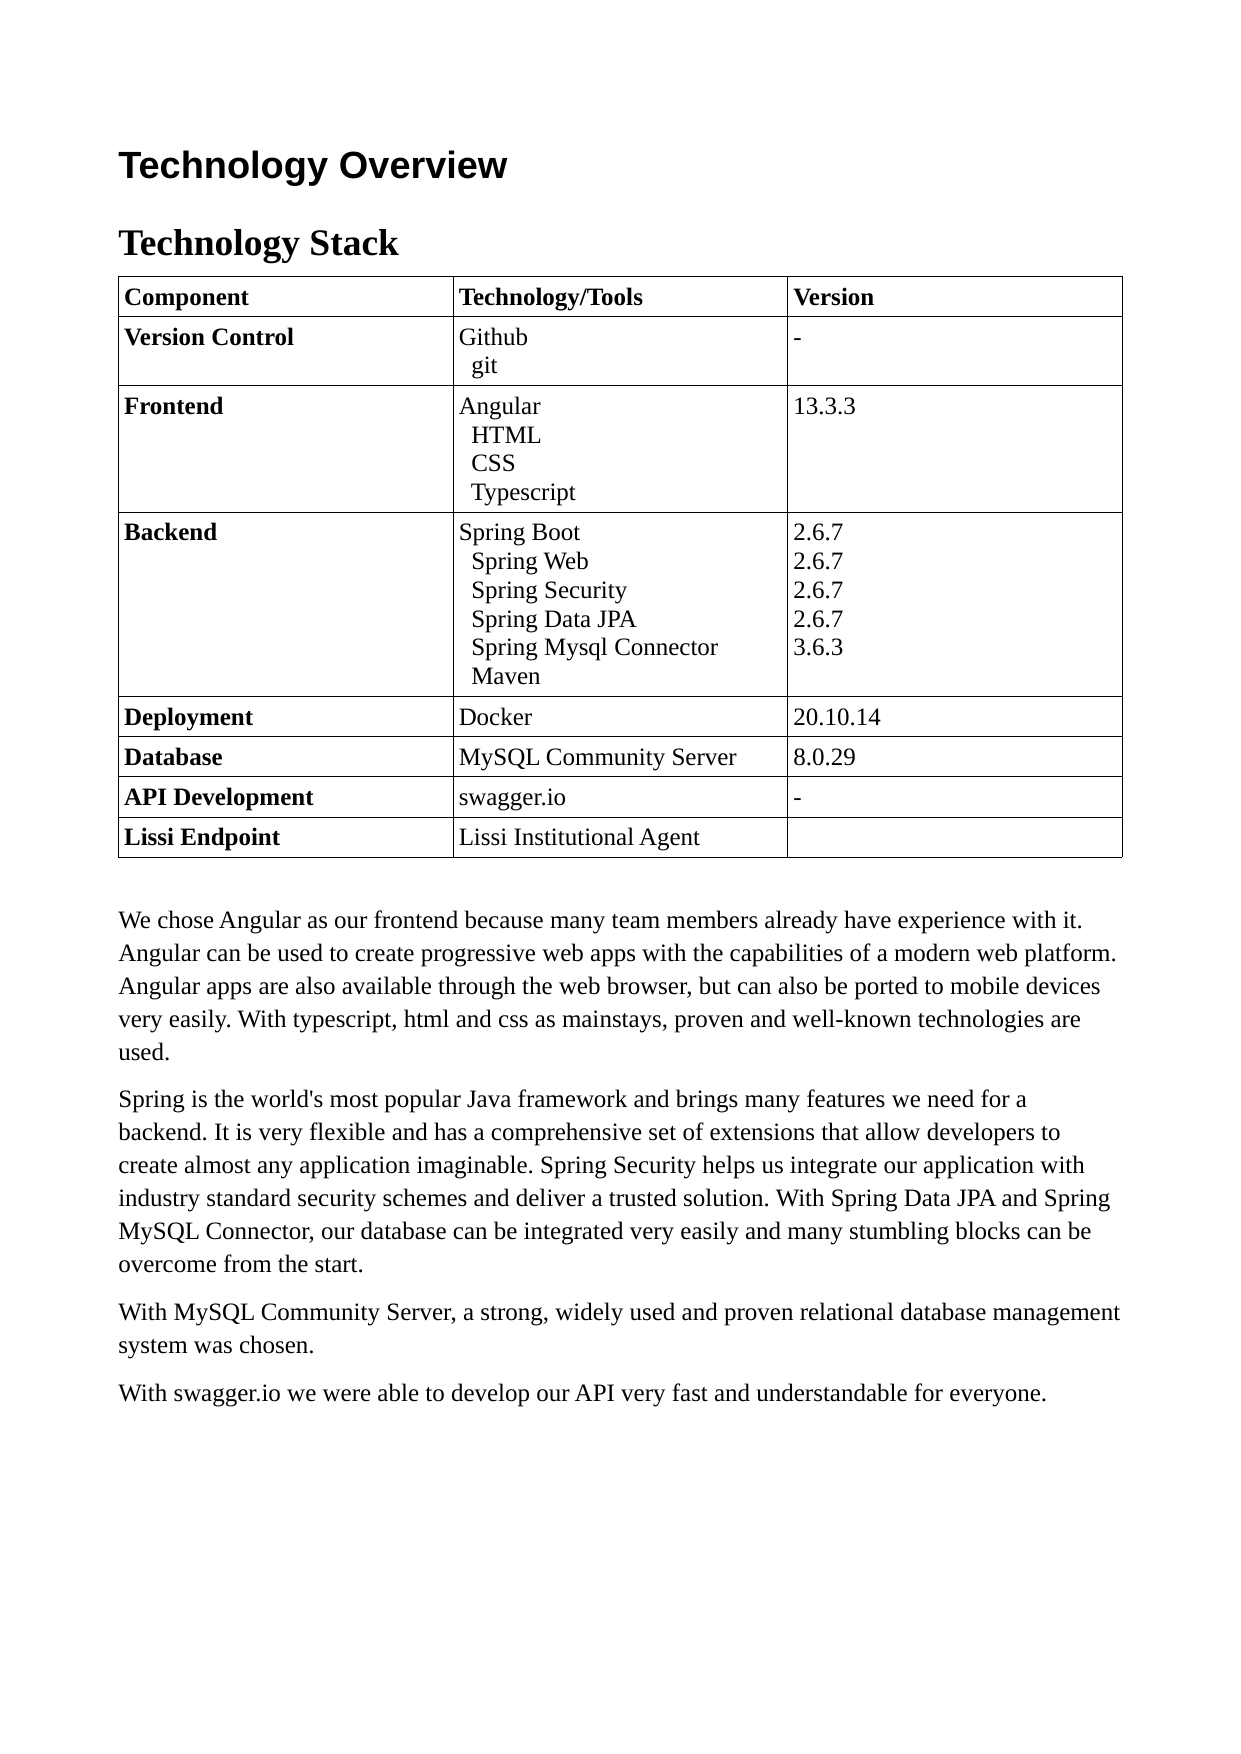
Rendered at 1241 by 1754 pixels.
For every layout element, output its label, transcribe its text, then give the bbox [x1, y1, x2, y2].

text With MySQL Community Server, a strong, widely used and proven relational database management system was chosen. [118, 1297, 1122, 1359]
table_cell Spring Boot Spring Web Spring Security Spring Data JPA Spring Mysql Connector Maven [454, 513, 787, 696]
table_header Version [788, 277, 1122, 316]
subtitle Technology Stack [118, 220, 1122, 263]
table_cell [788, 818, 1122, 857]
table_cell swagger.io [454, 777, 787, 817]
subtitle Technology Overview [118, 143, 1122, 187]
table_cell Version Control [119, 317, 453, 385]
table_cell Lissi Institutional Agent [454, 818, 787, 857]
table_cell Github git [454, 317, 787, 385]
table_cell - [788, 777, 1122, 817]
table_cell Lissi Endpoint [119, 818, 453, 857]
table_header Component [119, 277, 453, 316]
table_header Technology/Tools [454, 277, 787, 316]
table_cell 2.6.7 2.6.7 2.6.7 2.6.7 3.6.3 [788, 513, 1122, 696]
text With swagger.io we were able to develop our API very fast and understandable for everyone. [118, 1378, 1122, 1406]
table_cell Docker [454, 697, 787, 736]
table_cell Database [119, 737, 453, 776]
table_cell Deployment [119, 697, 453, 736]
table_cell Angular HTML CSS Typescript [454, 386, 787, 512]
text Spring is the world's most popular Java framework and brings many features we need for a backend. It is very flexible and has a comprehensive set of extensions that allow developers to create almost any application imaginable. Spring Security helps us integrate our application with industry standard security schemes and deliver a trusted solution. With Spring Data JPA and Spring MySQL Connector, our database can be integrated very easily and many stumbling blocks can be overcome from the start. [118, 1084, 1122, 1278]
table_cell API Development [119, 777, 453, 817]
table_cell 8.0.29 [788, 737, 1122, 776]
table_cell Frontend [119, 386, 453, 512]
text We chose Angular as our frontend because many team members already have experience with it. Angular can be used to create progressive web apps with the capabilities of a modern web platform. Angular apps are also available through the web browser, but can also be ported to mobile devices very easily. With typescript, html and css as mainstays, proven and well-known technologies are used. [118, 905, 1122, 1066]
table_cell 13.3.3 [788, 386, 1122, 512]
table_cell 20.10.14 [788, 697, 1122, 736]
table_cell Backend [119, 513, 453, 696]
table_cell MySQL Community Server [454, 737, 787, 776]
table_cell - [788, 317, 1122, 385]
